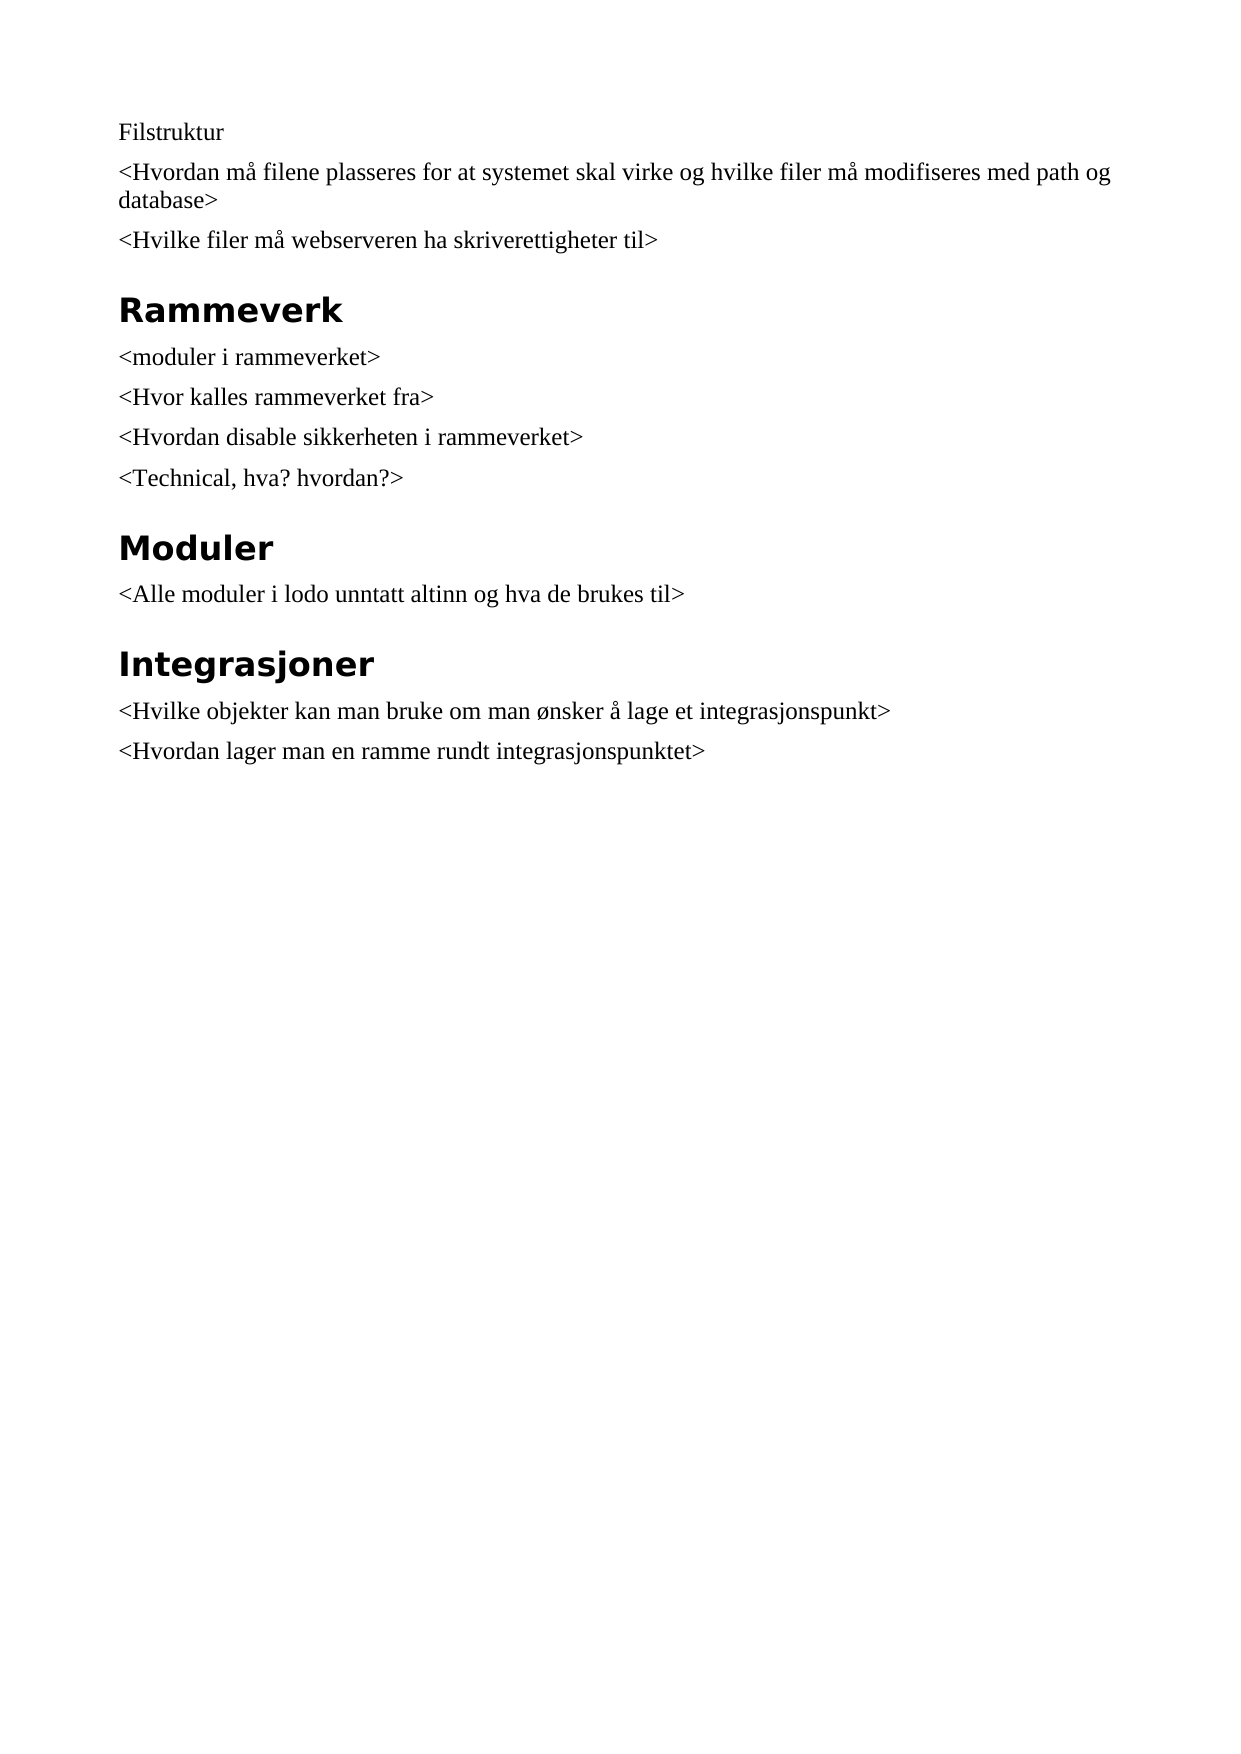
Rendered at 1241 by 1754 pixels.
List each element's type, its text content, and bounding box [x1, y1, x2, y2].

text <Hvordan må filene plasseres for at systemet skal virke og hvilke filer må modifiseres med path og database> [118, 158, 1122, 214]
subtitle Moduler [118, 529, 1122, 568]
text <Hvordan disable sikkerheten i rammeverket> [118, 423, 1122, 451]
text <Hvordan lager man en ramme rundt integrasjonspunktet> [118, 737, 1122, 765]
text <moduler i rammeverket> [118, 343, 1122, 371]
text <Hvor kalles rammeverket fra> [118, 383, 1122, 411]
text Filstruktur [118, 118, 1122, 146]
text <Hvilke objekter kan man bruke om man ønsker å lage et integrasjonspunkt> [118, 697, 1122, 725]
subtitle Integrasjoner [118, 646, 1122, 685]
text <Hvilke filer må webserveren ha skriverettigheter til> [118, 226, 1122, 254]
text <Alle moduler i lodo unntatt altinn og hva de brukes til> [118, 580, 1122, 608]
subtitle Rammeverk [118, 291, 1122, 331]
text <Technical, hva? hvordan?> [118, 464, 1122, 491]
